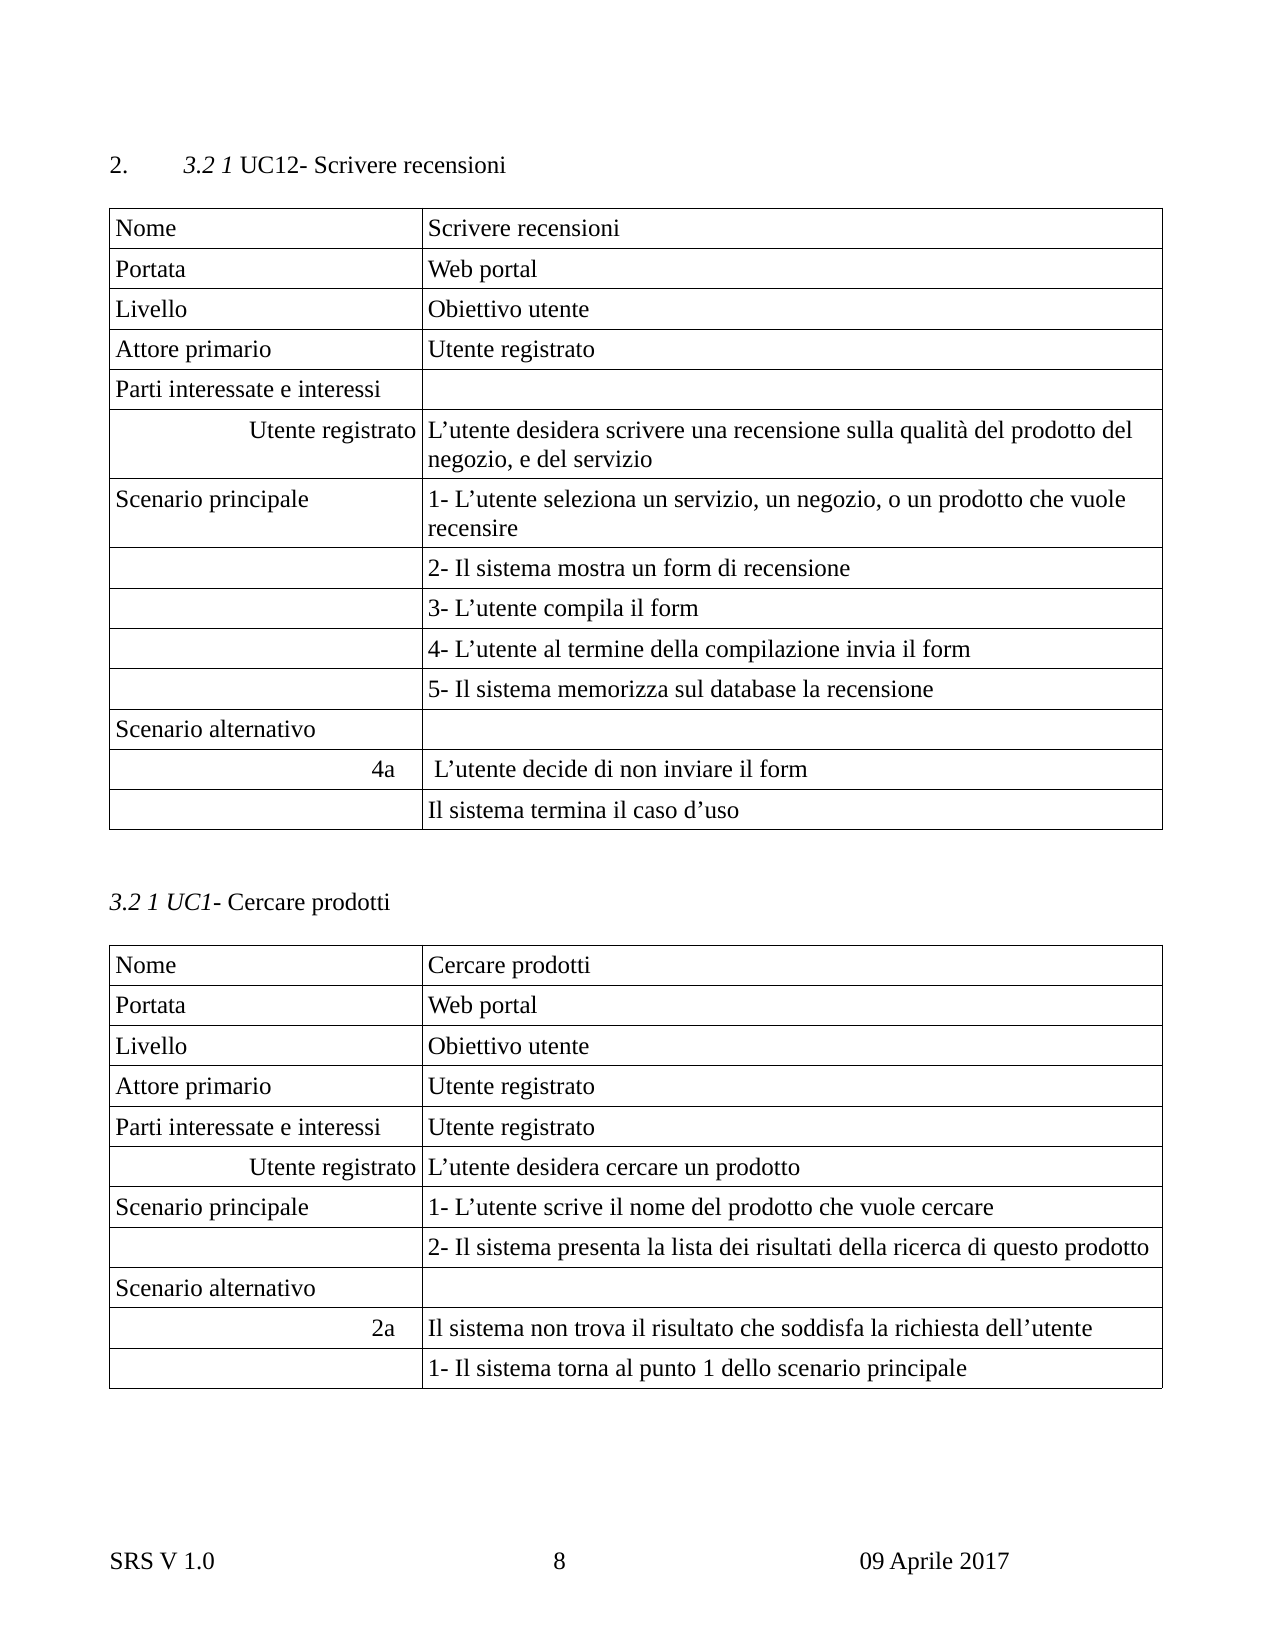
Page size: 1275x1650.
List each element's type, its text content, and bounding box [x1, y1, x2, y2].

table_cell Web portal [423, 249, 1162, 288]
table_cell [110, 790, 422, 829]
table_cell L’utente desidera cercare un prodotto [423, 1147, 1162, 1186]
table_cell Attore primario [110, 330, 422, 369]
table_cell Livello [110, 1026, 422, 1065]
table_cell [110, 1349, 422, 1388]
table_cell Utente registrato [423, 1066, 1162, 1106]
table_header Nome [110, 209, 422, 248]
table_cell L’utente desidera scrivere una recensione sulla qualità del prodotto del negozio, e del servizio [423, 410, 1162, 478]
table_cell Livello [110, 289, 422, 328]
table_cell [110, 589, 422, 628]
table_cell Utente registrato [110, 410, 422, 478]
table_header Cercare prodotti [423, 946, 1162, 985]
table_cell Il sistema non trova il risultato che soddisfa la richiesta dell’utente [423, 1308, 1162, 1348]
table_cell 5- Il sistema memorizza sul database la recensione [423, 669, 1162, 708]
table_cell 1- L’utente scrive il nome del prodotto che vuole cercare [423, 1187, 1162, 1227]
table_cell [423, 1268, 1162, 1307]
table_cell [110, 548, 422, 587]
table_cell Utente registrato [423, 330, 1162, 369]
table_cell 2- Il sistema presenta la lista dei risultati della ricerca di questo prodotto [423, 1228, 1162, 1267]
table_cell 4a [110, 750, 422, 789]
table_cell Utente registrato [110, 1147, 422, 1186]
subtitle 3.2 1 UC1- Cercare prodotti [109, 887, 1162, 916]
table_cell Il sistema termina il caso d’uso [423, 790, 1162, 829]
table_cell Scenario alternativo [110, 710, 422, 749]
table_cell Portata [110, 986, 422, 1025]
table_cell Obiettivo utente [423, 289, 1162, 328]
table_cell 2- Il sistema mostra un form di recensione [423, 548, 1162, 587]
table_cell 1- L’utente seleziona un servizio, un negozio, o un prodotto che vuole recensire [423, 479, 1162, 547]
table_cell Scenario principale [110, 479, 422, 547]
subtitle 3.2 1 UC12- Scrivere recensioni [109, 150, 1162, 179]
table_cell [423, 370, 1162, 409]
table_cell Scenario principale [110, 1187, 422, 1227]
table_cell 2a [110, 1308, 422, 1348]
table_cell Scenario alternativo [110, 1268, 422, 1307]
table_cell [423, 710, 1162, 749]
table_cell Utente registrato [423, 1107, 1162, 1146]
table_cell Web portal [423, 986, 1162, 1025]
table_cell Parti interessate e interessi [110, 1107, 422, 1146]
table_cell 4- L’utente al termine della compilazione invia il form [423, 629, 1162, 668]
table_cell Parti interessate e interessi [110, 370, 422, 409]
table_cell [110, 1228, 422, 1267]
table_cell L’utente decide di non inviare il form [423, 750, 1162, 789]
table_header Scrivere recensioni [423, 209, 1162, 248]
table_cell [110, 669, 422, 708]
table_cell [110, 629, 422, 668]
table_cell Obiettivo utente [423, 1026, 1162, 1065]
table_cell Attore primario [110, 1066, 422, 1106]
table_cell Portata [110, 249, 422, 288]
table_cell 3- L’utente compila il form [423, 589, 1162, 628]
table_header Nome [110, 946, 422, 985]
table_cell 1- Il sistema torna al punto 1 dello scenario principale [423, 1349, 1162, 1388]
